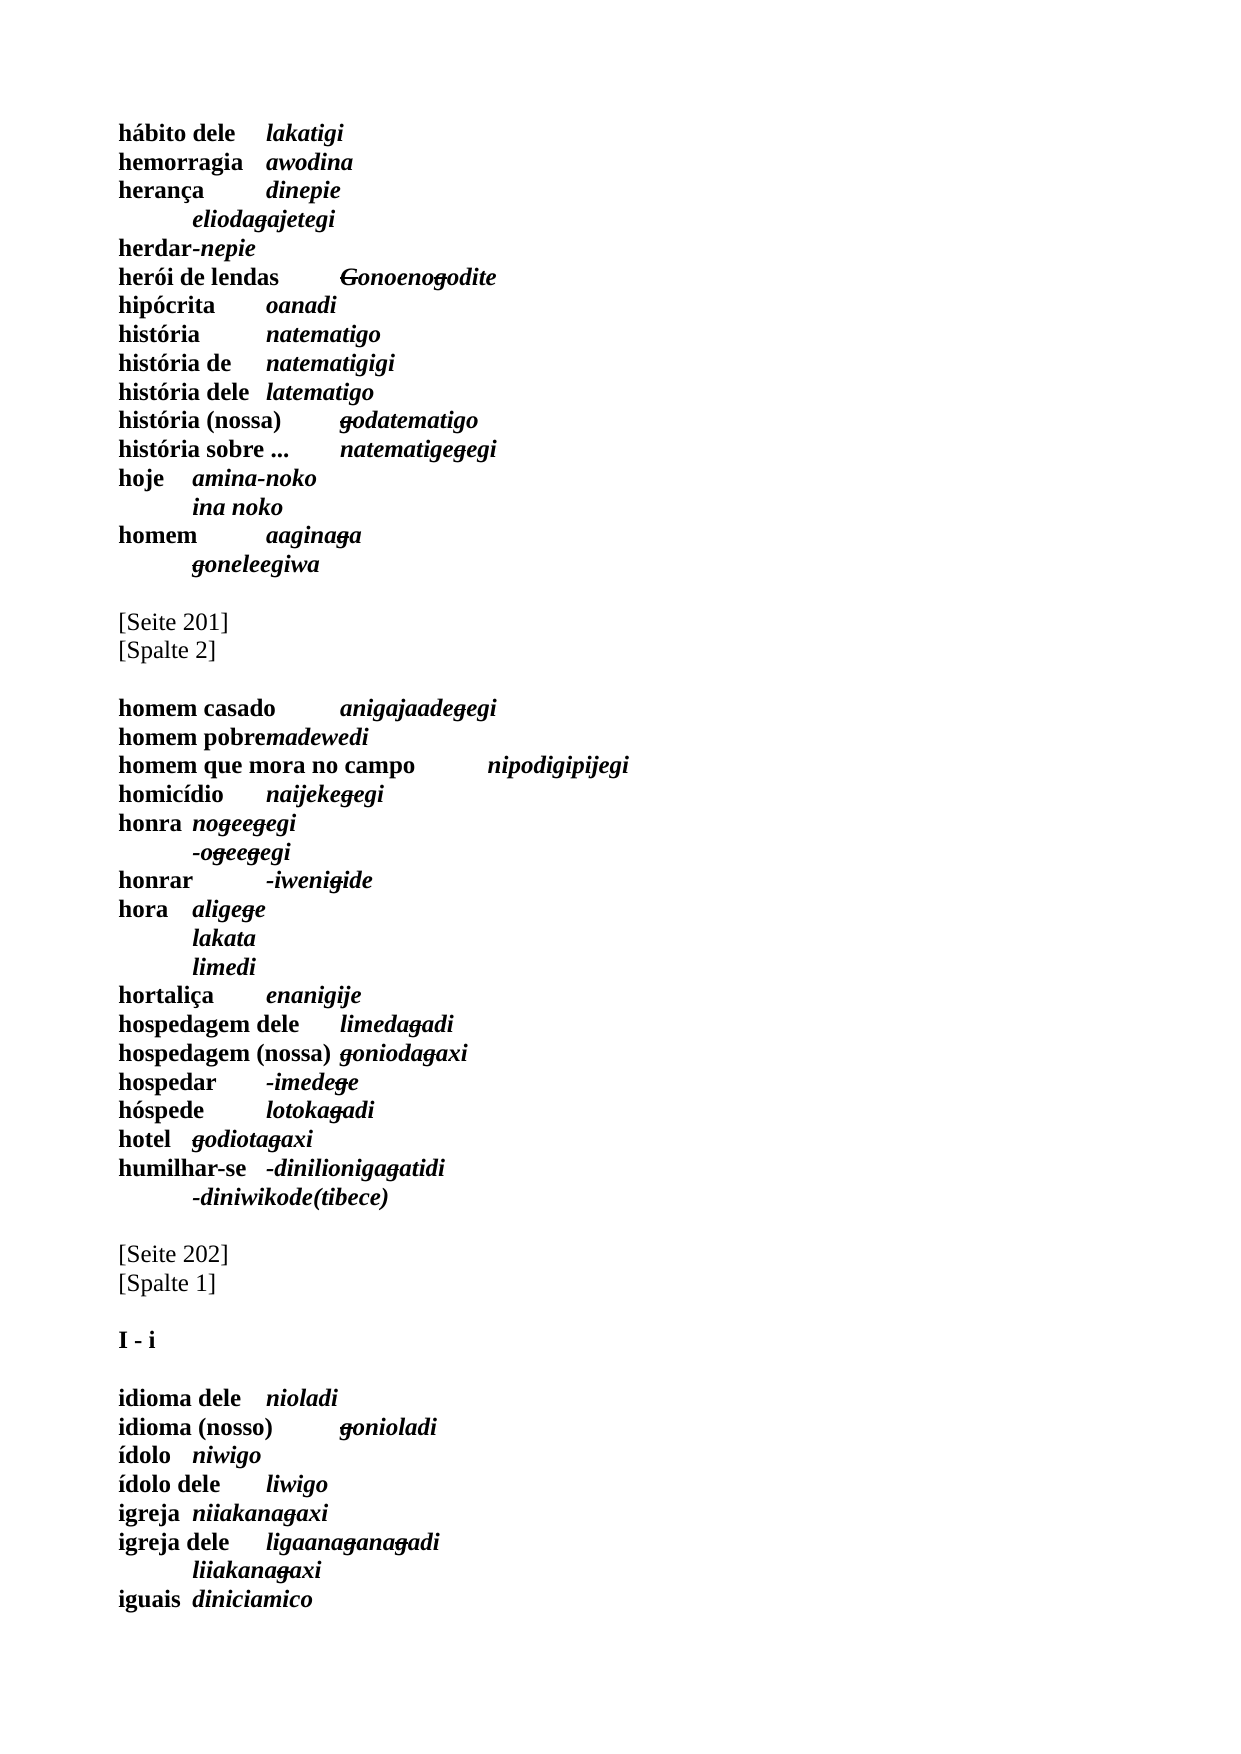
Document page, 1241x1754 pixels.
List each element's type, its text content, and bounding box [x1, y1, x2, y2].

text hospedar -imedege [118, 1067, 1125, 1096]
text humilhar-se -dinilionigagatidi [118, 1153, 1125, 1182]
text [Seite 201] [118, 607, 1125, 636]
text idioma dele nioladi [118, 1383, 1125, 1412]
text homem casado anigajaadegegi [118, 693, 1125, 722]
text ina noko [118, 492, 1125, 521]
text honrar -iwenigide [118, 866, 1125, 894]
text homicídio naijekegegi [118, 779, 1125, 808]
text hóspede lotokagadi [118, 1096, 1125, 1124]
text ídolo niwigo [118, 1441, 1125, 1469]
text [Spalte 2] [118, 636, 1125, 664]
text herdar -nepie [118, 233, 1125, 262]
text herói de lendas Gonoenogodite [118, 262, 1125, 291]
text hospedagem dele limedagadi [118, 1009, 1125, 1038]
text limedi [118, 952, 1125, 981]
text hemorragia awodina [118, 147, 1125, 176]
text liiakanagaxi [118, 1556, 1125, 1584]
text hoje amina-noko [118, 463, 1125, 492]
text igreja niiakanagaxi [118, 1498, 1125, 1527]
text iguais diniciamico [118, 1584, 1125, 1613]
text ídolo dele liwigo [118, 1469, 1125, 1498]
text hábito dele lakatigi [118, 118, 1125, 147]
text [Seite 202] [118, 1239, 1125, 1268]
text história dele latematigo [118, 377, 1125, 406]
text hortaliça enanigije [118, 981, 1125, 1009]
text homem pobre madewedi [118, 722, 1125, 751]
text hipócrita oanadi [118, 291, 1125, 319]
text I - i [118, 1326, 1125, 1354]
text idioma (nosso) gonioladi [118, 1412, 1125, 1441]
text homem que mora no campo nipodigipijegi [118, 751, 1125, 779]
text lakata [118, 923, 1125, 952]
text -diniwikode(tibece) [118, 1182, 1125, 1211]
text história (nossa) godatematigo [118, 406, 1125, 434]
text hospedagem (nossa) goniodagaxi [118, 1038, 1125, 1067]
text homem aaginaga [118, 521, 1125, 549]
text honra nogeegegi [118, 808, 1125, 837]
text eliodagajetegi [118, 204, 1125, 233]
text goneleegiwa [118, 549, 1125, 578]
text -ogeegegi [118, 837, 1125, 866]
text igreja dele ligaanaganagadi [118, 1527, 1125, 1556]
text hora aligege [118, 894, 1125, 923]
text história sobre ... natematigegegi [118, 434, 1125, 463]
text história de natematigigi [118, 348, 1125, 377]
text hotel godiotagaxi [118, 1124, 1125, 1153]
text [Spalte 1] [118, 1268, 1125, 1297]
text história natematigo [118, 319, 1125, 348]
text herança dinepie [118, 176, 1125, 204]
